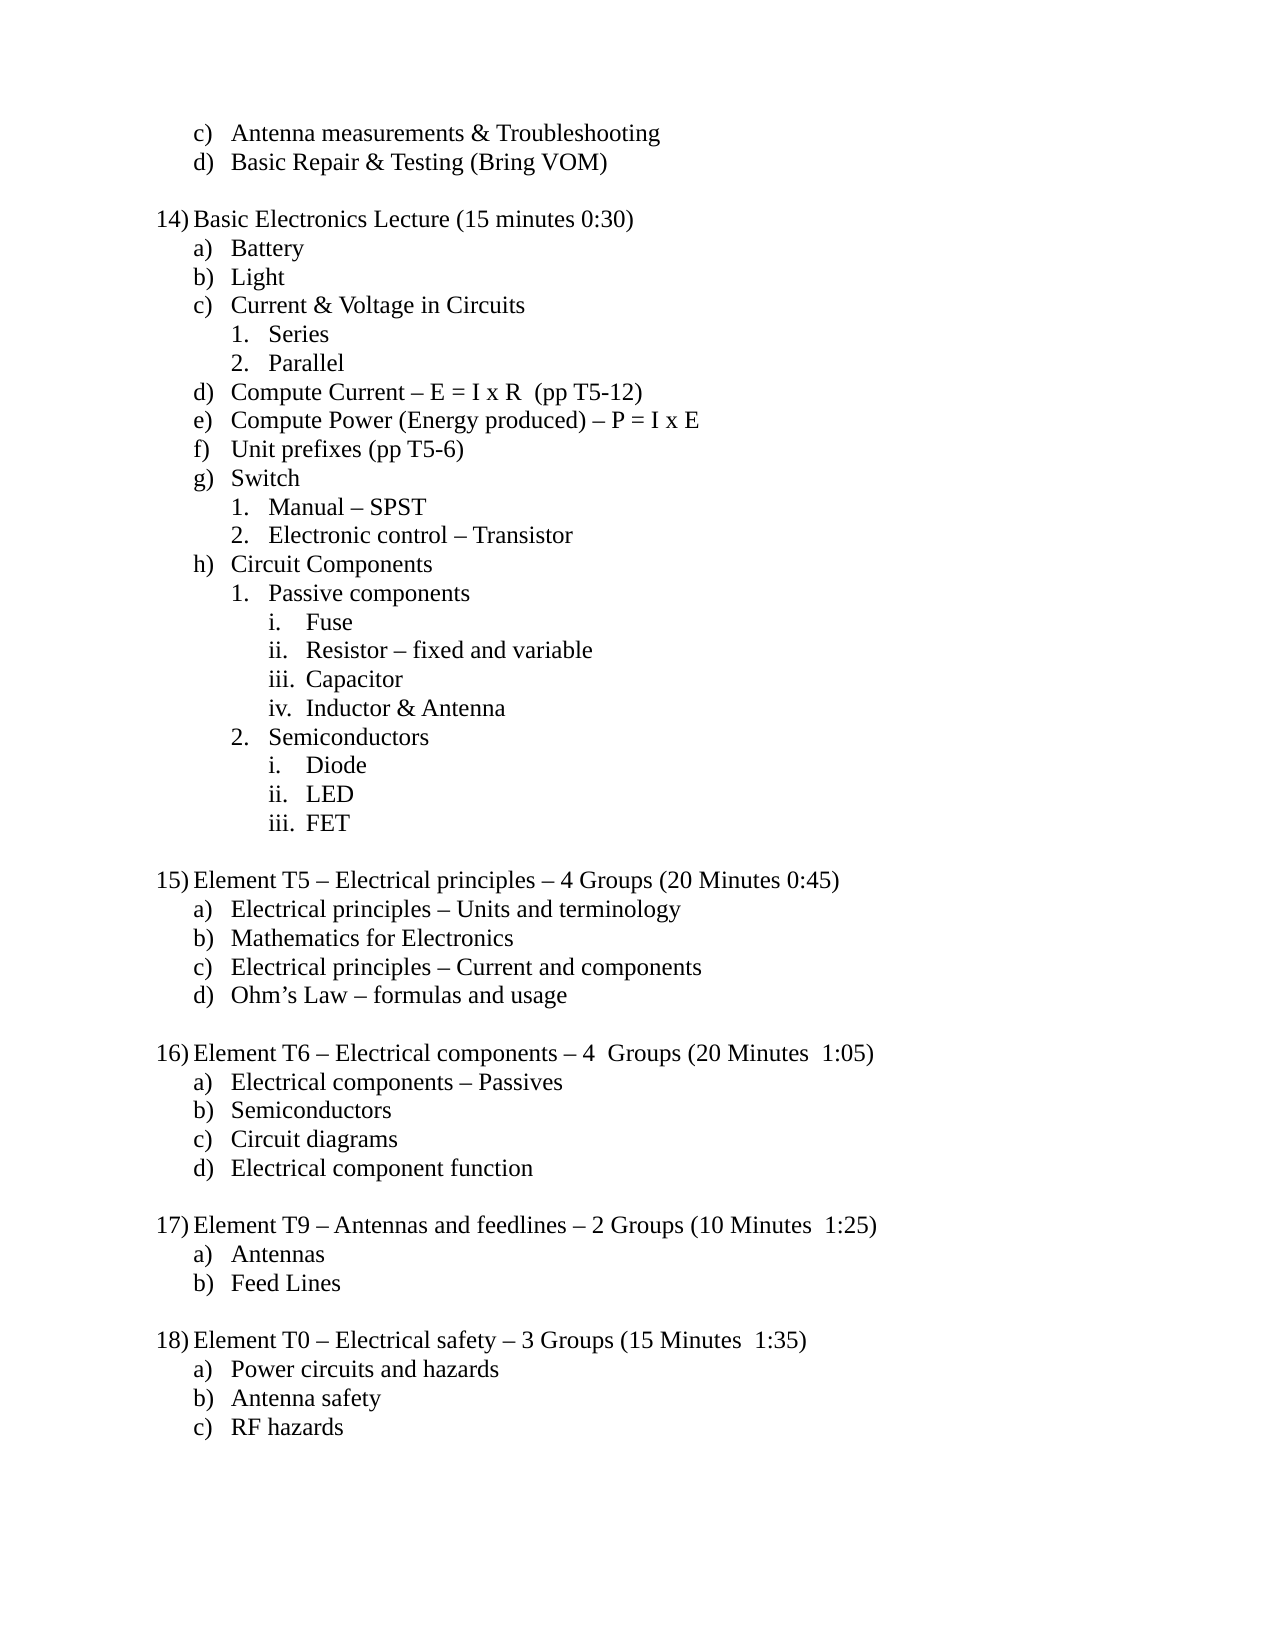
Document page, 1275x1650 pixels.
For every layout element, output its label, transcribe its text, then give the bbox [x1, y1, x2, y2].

list Electrical components – Passives [193, 1067, 1157, 1096]
list Electrical principles – Current and components [193, 952, 1157, 981]
list Power circuits and hazards [193, 1354, 1157, 1383]
list FET [268, 808, 1157, 866]
list Capacitor [268, 664, 1157, 693]
list Mathematics for Electronics [193, 923, 1157, 952]
list Light [193, 262, 1157, 291]
list Passive components [231, 578, 1157, 607]
list Circuit Components [193, 549, 1157, 578]
list Unit prefixes (pp T5-6) [193, 434, 1157, 463]
list Element T5 – Electrical principles – 4 Groups (20 Minutes 0:45) [156, 866, 1157, 894]
list Manual – SPST [231, 492, 1157, 521]
list Ohm’s Law – formulas and usage [193, 981, 1157, 1038]
list Element T0 – Electrical safety – 3 Groups (15 Minutes 1:35) [156, 1326, 1157, 1354]
list Element T6 – Electrical components – 4 Groups (20 Minutes 1:05) [156, 1038, 1157, 1067]
list Basic Electronics Lecture (15 minutes 0:30) [156, 204, 1157, 233]
list Battery [193, 233, 1157, 262]
list Antennas [193, 1239, 1157, 1268]
list Inductor & Antenna [268, 693, 1157, 722]
list Electronic control – Transistor [231, 521, 1157, 549]
list Antenna measurements & Troubleshooting [193, 118, 1157, 147]
list Diode [268, 751, 1157, 779]
list Semiconductors [193, 1096, 1157, 1124]
list Resistor – fixed and variable [268, 636, 1157, 664]
list Antenna safety [193, 1383, 1157, 1412]
list Element T9 – Antennas and feedlines – 2 Groups (10 Minutes 1:25) [156, 1211, 1157, 1239]
list Parallel [231, 348, 1157, 377]
list Semiconductors [231, 722, 1157, 751]
list Feed Lines [193, 1268, 1157, 1326]
list Fuse [268, 607, 1157, 636]
list LED [268, 779, 1157, 808]
list Compute Power (Energy produced) – P = I x E [193, 406, 1157, 434]
list RF hazards [193, 1412, 1157, 1498]
list Electrical principles – Units and terminology [193, 894, 1157, 923]
list Circuit diagrams [193, 1124, 1157, 1153]
list Electrical component function [193, 1153, 1157, 1211]
list Series [231, 319, 1157, 348]
list Current & Voltage in Circuits [193, 291, 1157, 319]
list Switch [193, 463, 1157, 492]
list Basic Repair & Testing (Bring VOM) [193, 147, 1157, 204]
list Compute Current – E = I x R (pp T5-12) [193, 377, 1157, 406]
